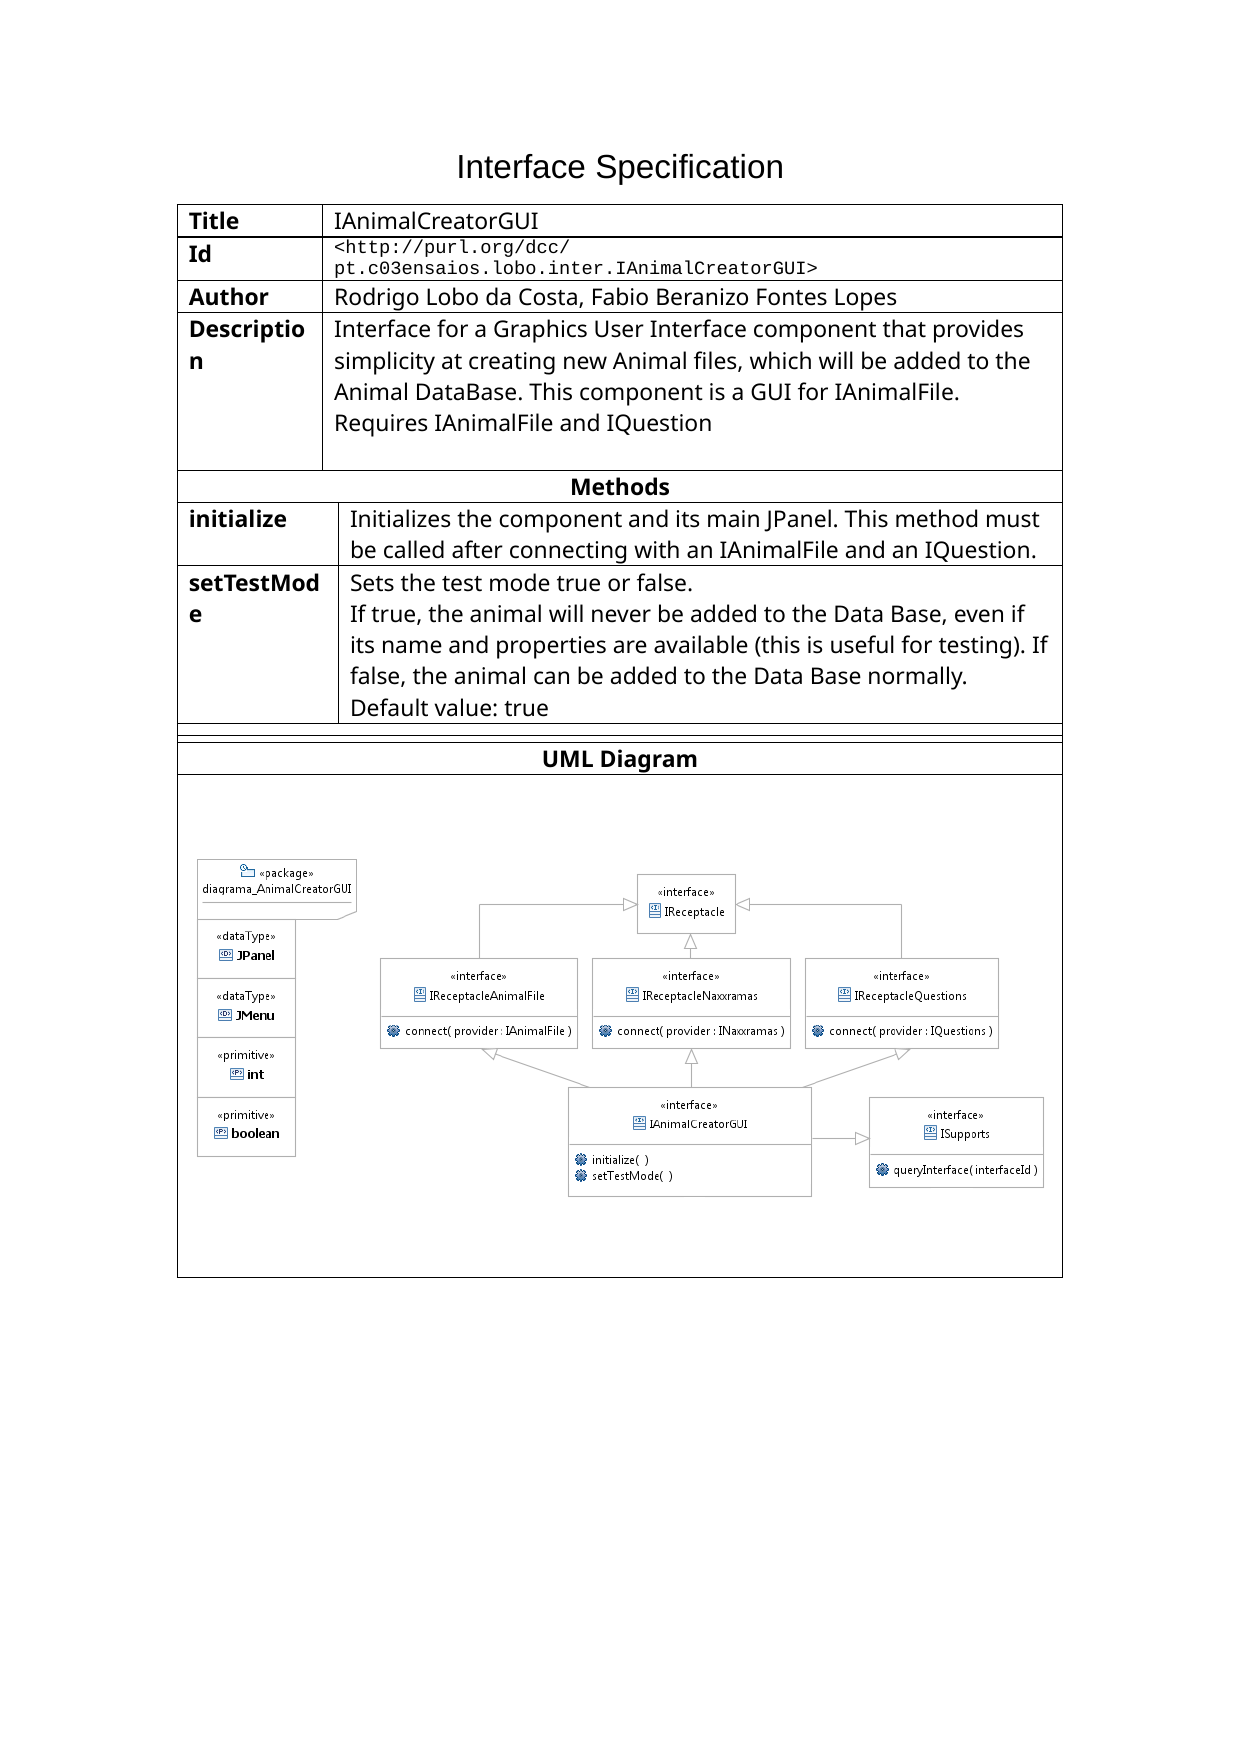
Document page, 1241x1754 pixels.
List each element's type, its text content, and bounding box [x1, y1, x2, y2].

table_cell Description [178, 313, 322, 469]
table_cell UML Diagram [178, 743, 1062, 774]
table_cell [178, 724, 1062, 735]
table_cell setTestMode [178, 566, 338, 723]
table_cell Initializes the component and its main JPanel. This method must be called after connecting with an IAnimalFile and an IQuestion. [339, 503, 1062, 565]
table_cell [178, 736, 1062, 742]
table_cell Rodrigo Lobo da Costa, Fabio Beranizo Fontes Lopes [323, 281, 1062, 312]
table_cell Sets the test mode true or false. If true, the animal will never be added to the Data Base, even if its name and properties are available (this is useful for testing). If false, the animal can be added to the Data Base normally. Default value: true [339, 566, 1062, 723]
table_header IAnimalCreatorGUI [323, 205, 1062, 236]
table_cell Id [178, 238, 322, 280]
table_cell Methods [178, 471, 1062, 502]
table_cell initialize [178, 503, 338, 565]
table_cell Interface for a Graphics User Interface component that provides simplicity at creating new Animal files, which will be added to the Animal DataBase. This component is a GUI for IAnimalFile. Requires IAnimalFile and IQuestion [323, 313, 1062, 469]
text Interface Specification [177, 148, 1063, 186]
table_cell [178, 775, 1062, 1277]
table_header Title [178, 205, 322, 236]
table_cell <http://purl.org/dcc/pt.c03ensaios.lobo.inter.IAnimalCreatorGUI> [323, 238, 1062, 280]
table_cell Author [178, 281, 322, 312]
